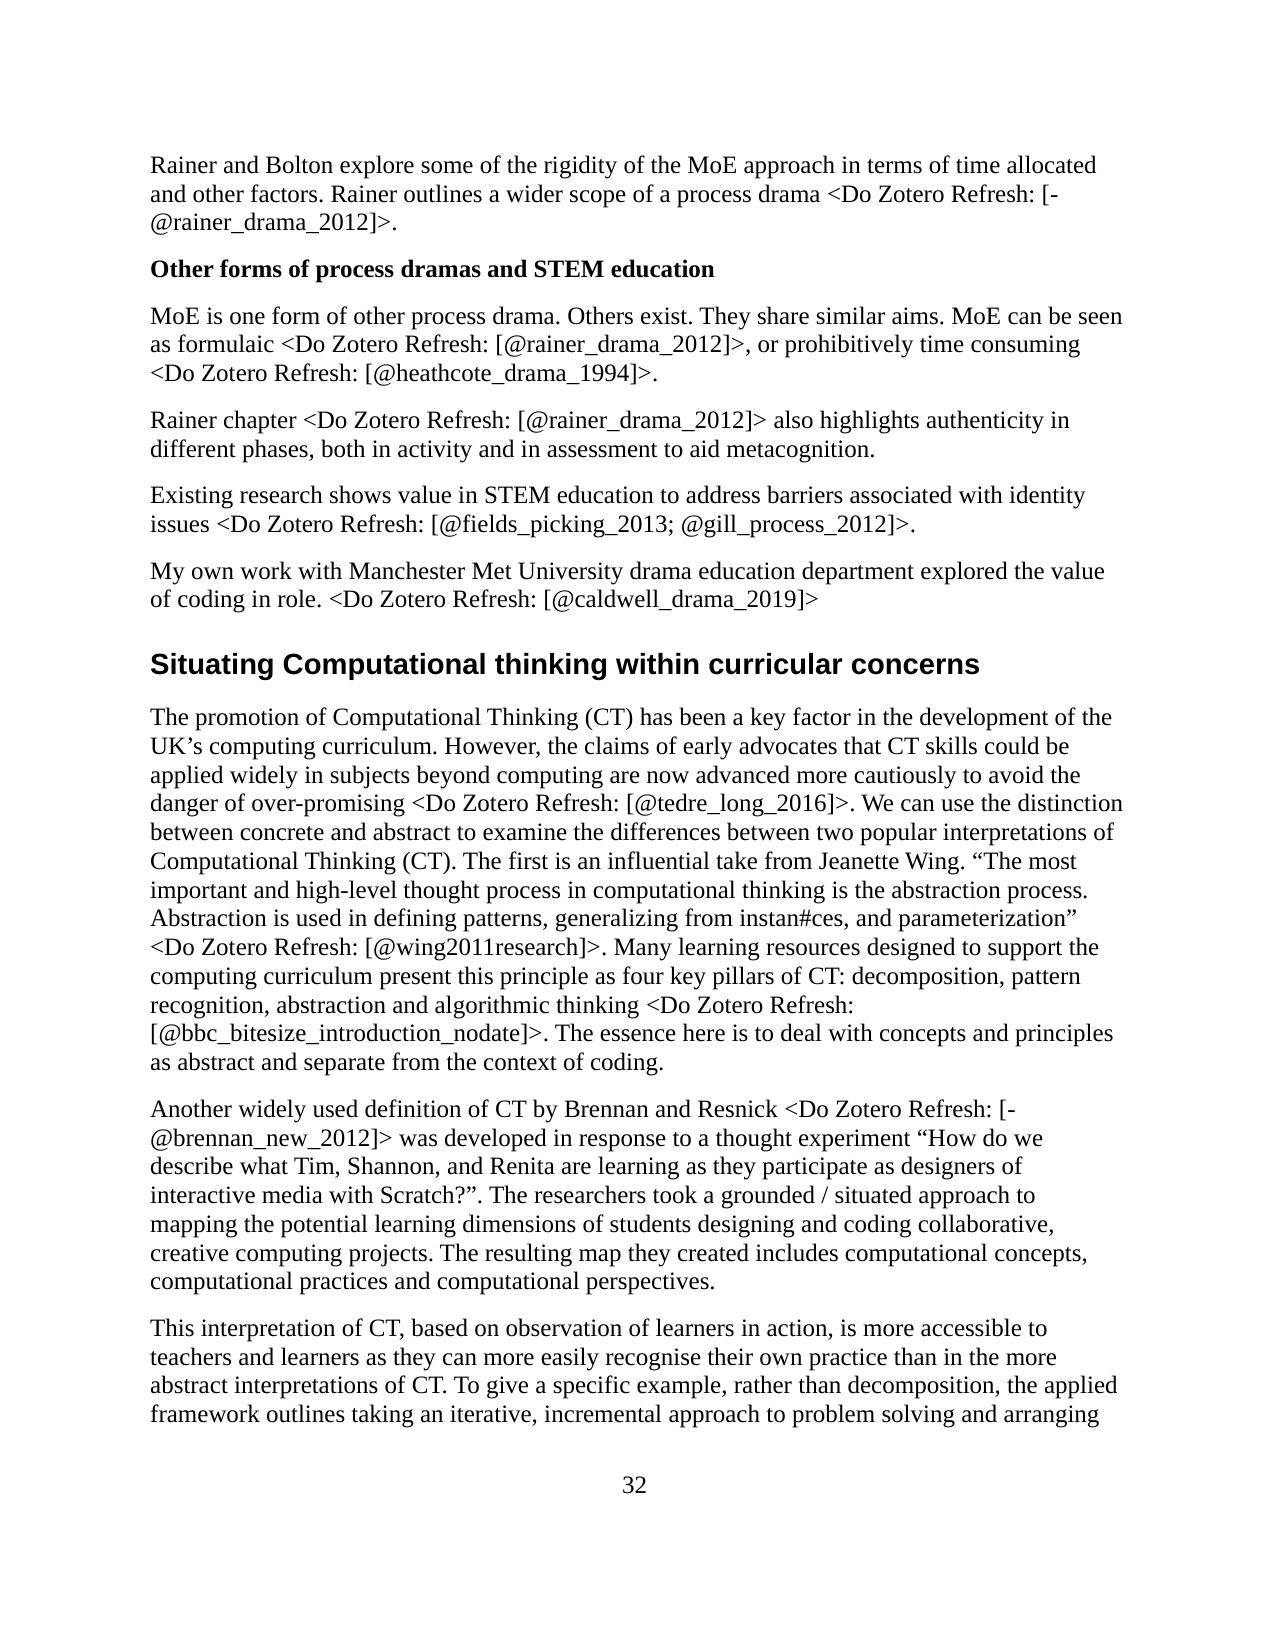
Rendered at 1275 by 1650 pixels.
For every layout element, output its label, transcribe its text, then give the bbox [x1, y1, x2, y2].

text The promotion of Computational Thinking (CT) has been a key factor in the development of the UK’s computing curriculum. However, the claims of early advocates that CT skills could be applied widely in subjects beyond computing are now advanced more cautiously to avoid the danger of over-promising <Do Zotero Refresh: [@tedre_long_2016]>. We can use the distinction between concrete and abstract to examine the differences between two popular interpretations of Computational Thinking (CT). The first is an influential take from Jeanette Wing. “The most important and high-level thought process in computational thinking is the abstraction process. Abstraction is used in defining patterns, generalizing from instan#ces, and parameterization” <Do Zotero Refresh: [@wing2011research]>. Many learning resources designed to support the computing curriculum present this principle as four key pillars of CT: decomposition, pattern recognition, abstraction and algorithmic thinking <Do Zotero Refresh: [@bbc_bitesize_introduction_nodate]>. The essence here is to deal with concepts and principles as abstract and separate from the context of coding. [150, 702, 1125, 1076]
text My own work with Manchester Met University drama education department explored the value of coding in role. <Do Zotero Refresh: [@caldwell_drama_2019]> [150, 556, 1125, 613]
text Another widely used definition of CT by Brennan and Resnick <Do Zotero Refresh: [-@brennan_new_2012]> was developed in response to a thought experiment “How do we describe what Tim, Shannon, and Renita are learning as they participate as designers of interactive media with Scratch?”. The researchers took a grounded / situated approach to mapping the potential learning dimensions of students designing and coding collaborative, creative computing projects. The resulting map they created includes computational concepts, computational practices and computational perspectives. [150, 1094, 1125, 1295]
text MoE is one form of other process drama. Others exist. They share similar aims. MoE can be seen as formulaic <Do Zotero Refresh: [@rainer_drama_2012]>, or prohibitively time consuming <Do Zotero Refresh: [@heathcote_drama_1994]>. [150, 301, 1125, 387]
text Rainer chapter <Do Zotero Refresh: [@rainer_drama_2012]> also highlights authenticity in different phases, both in activity and in assessment to aid metacognition. [150, 405, 1125, 462]
text Rainer and Bolton explore some of the rigidity of the MoE approach in terms of time allocated and other factors. Rainer outlines a wider scope of a process drama <Do Zotero Refresh: [-@rainer_drama_2012]>. [150, 150, 1125, 236]
text This interpretation of CT, based on observation of learners in action, is more accessible to teachers and learners as they can more easily recognise their own practice than in the more abstract interpretations of CT. To give a specific example, rather than decomposition, the applied framework outlines taking an iterative, incremental approach to problem solving and arranging [150, 1313, 1125, 1428]
subtitle Situating Computational thinking within curricular concerns [150, 647, 1125, 681]
text Other forms of process dramas and STEM education [150, 254, 1125, 283]
text Existing research shows value in STEM education to address barriers associated with identity issues <Do Zotero Refresh: [@fields_picking_2013; @gill_process_2012]>. [150, 480, 1125, 538]
